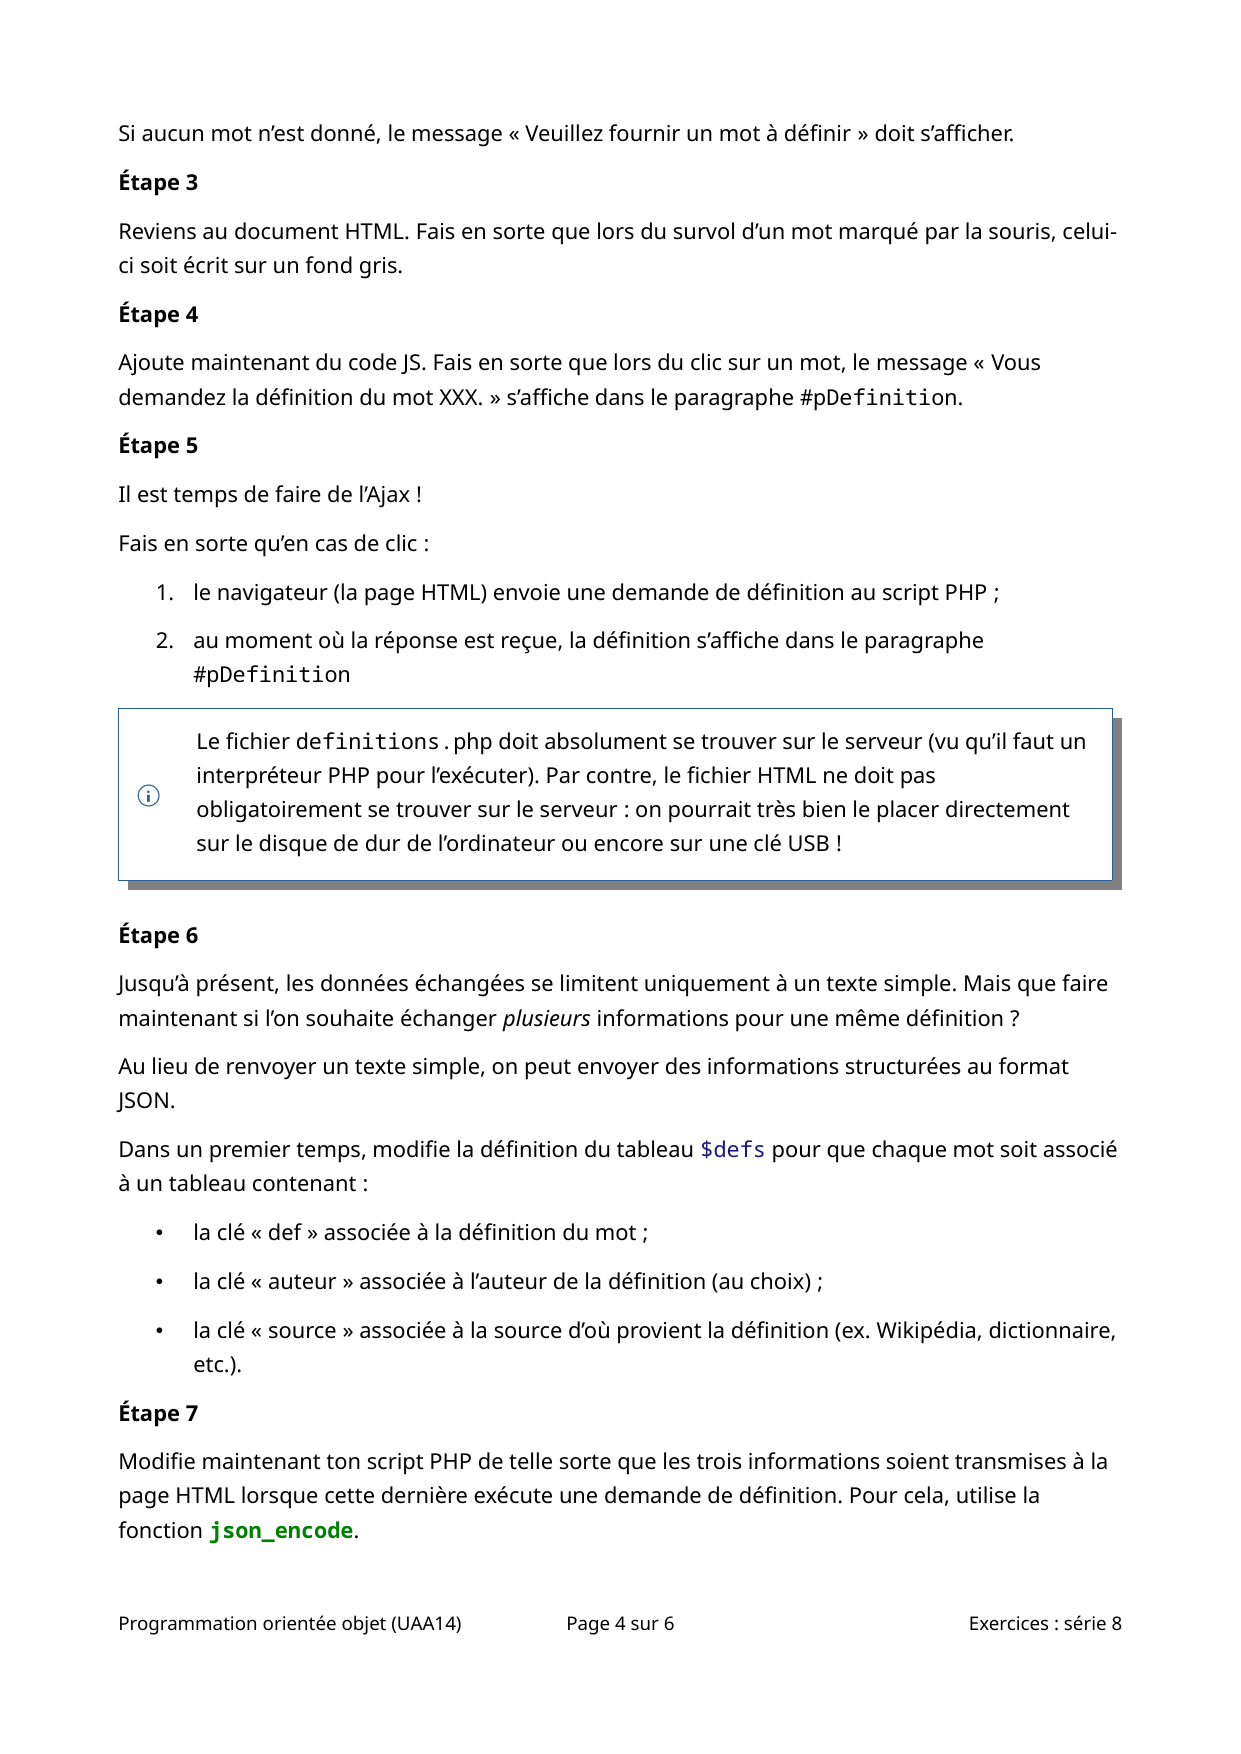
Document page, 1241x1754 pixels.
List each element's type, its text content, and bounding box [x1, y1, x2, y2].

list le navigateur (la page HTML) envoie une demande de définition au script PHP ; [156, 576, 1122, 606]
table_header Le fichier definitions.php doit absolument se trouver sur le serveur (vu qu’il faut un interpréteur PHP pour l’exécuter). Par contre, le fichier HTML ne doit pas obligatoirement se trouver sur le serveur : on pourrait très bien le placer directement sur le disque de dur de l’ordinateur ou encore sur une clé USB ! [179, 709, 1112, 880]
text Si aucun mot n’est donné, le message « Veuillez fournir un mot à définir » doit s’afficher. [118, 118, 1122, 148]
list la clé « source » associée à la source d’où provient la définition (ex. Wikipédia, dictionnaire, etc.). [156, 1315, 1122, 1379]
text Ajoute maintenant du code JS. Fais en sorte que lors du clic sur un mot, le message « Vous demandez la définition du mot XXX. » s’affiche dans le paragraphe #pDefinition. [118, 347, 1122, 411]
text Étape 3 [118, 167, 1122, 197]
text Étape 5 [118, 430, 1122, 460]
list la clé « def » associée à la définition du mot ; [156, 1217, 1122, 1247]
text Modifie maintenant ton script PHP de telle sorte que les trois informations soient transmises à la page HTML lorsque cette dernière exécute une demande de définition. Pour cela, utilise la fonction json_encode. [118, 1446, 1122, 1544]
text Il est temps de faire de l’Ajax ! [118, 479, 1122, 509]
list au moment où la réponse est reçue, la définition s’affiche dans le paragraphe #pDefinition [156, 625, 1122, 689]
text Étape 4 [118, 298, 1122, 328]
table_header ⓘ [119, 709, 178, 880]
text Fais en sorte qu’en cas de clic : [118, 528, 1122, 557]
list la clé « auteur » associée à l’auteur de la définition (au choix) ; [156, 1266, 1122, 1296]
text Étape 6 [118, 920, 1122, 949]
text Jusqu’à présent, les données échangées se limitent uniquement à un texte simple. Mais que faire maintenant si l’on souhaite échanger plusieurs informations pour une même définition ? [118, 968, 1122, 1032]
text Reviens au document HTML. Fais en sorte que lors du survol d’un mot marqué par la souris, celui-ci soit écrit sur un fond gris. [118, 216, 1122, 279]
text Étape 7 [118, 1398, 1122, 1427]
text Au lieu de renvoyer un texte simple, on peut envoyer des informations structurées au format JSON. [118, 1051, 1122, 1115]
text Dans un premier temps, modifie la définition du tableau $defs pour que chaque mot soit associé à un tableau contenant : [118, 1134, 1122, 1198]
